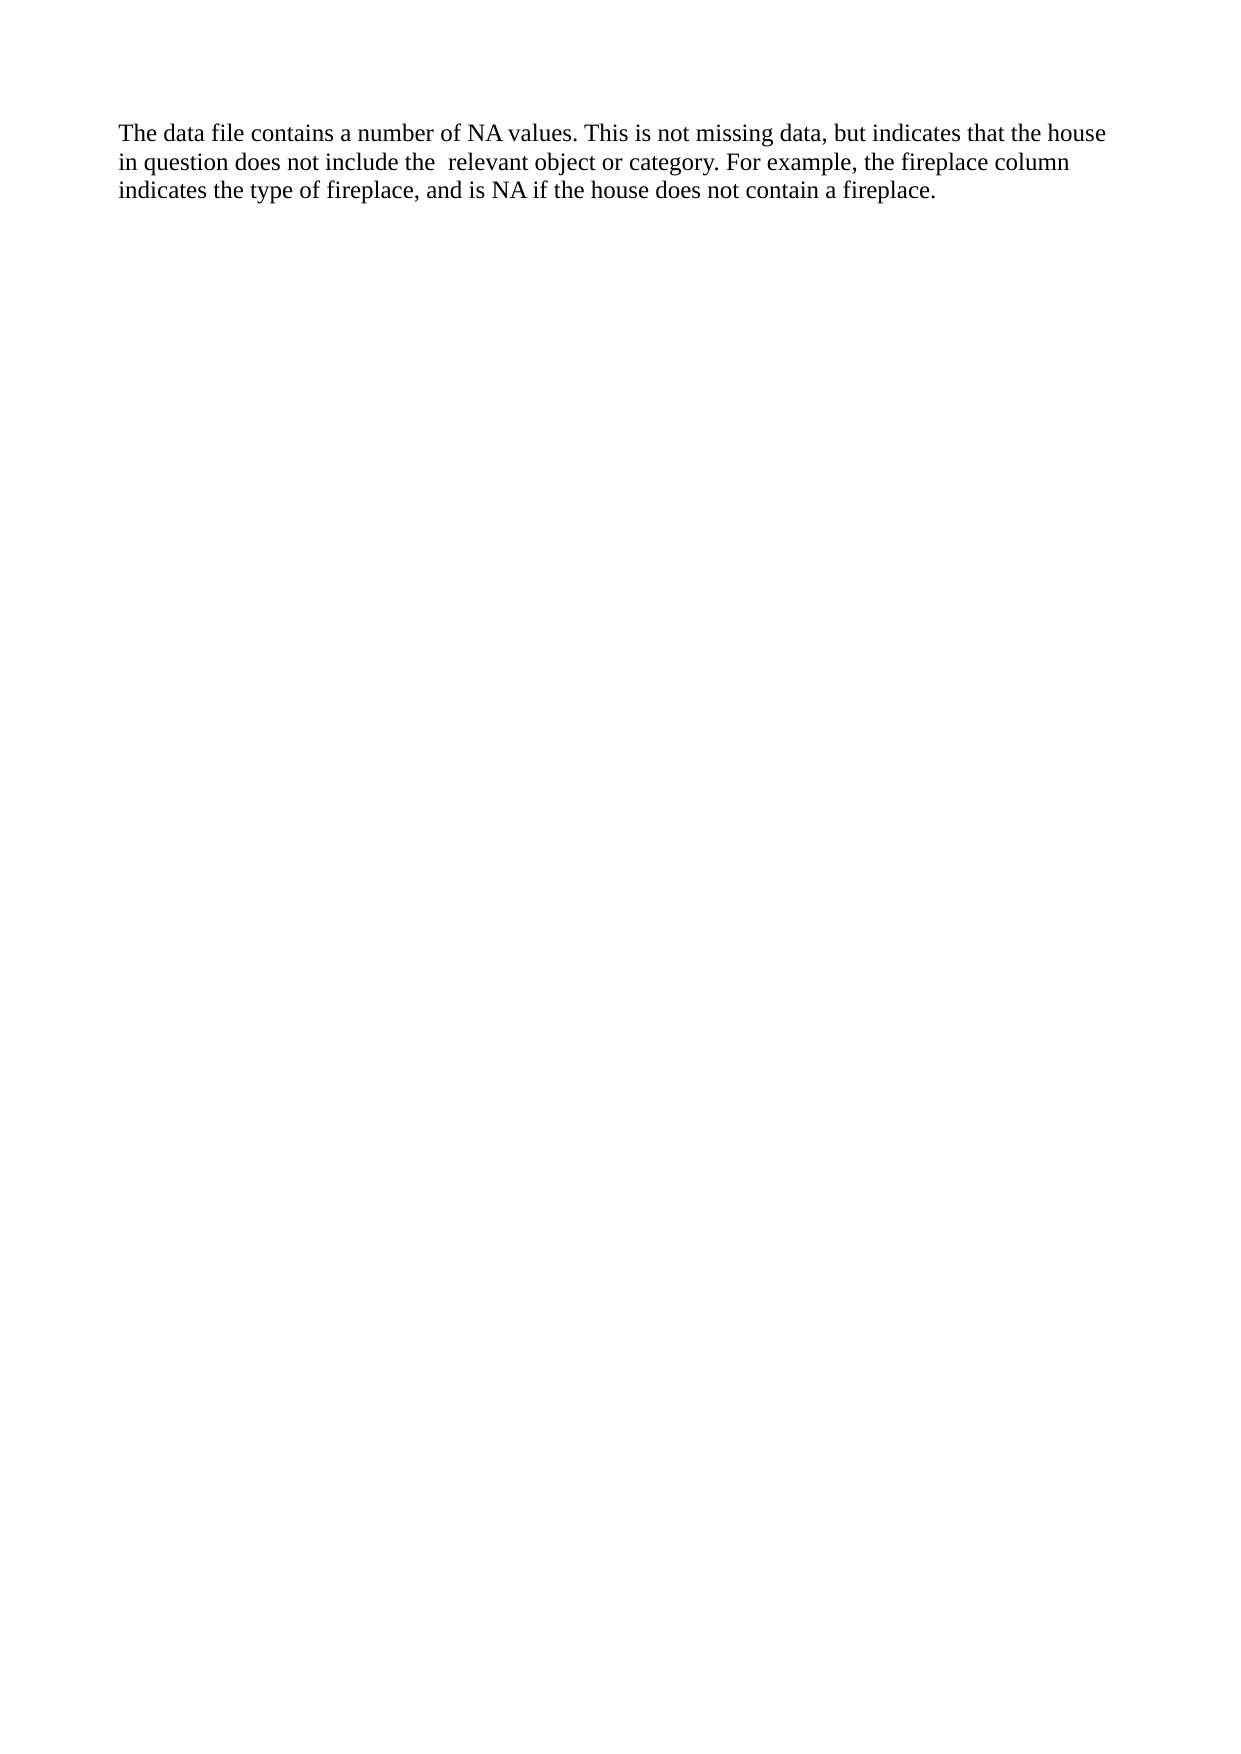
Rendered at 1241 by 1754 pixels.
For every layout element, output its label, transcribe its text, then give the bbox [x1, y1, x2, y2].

text The data file contains a number of NA values. This is not missing data, but indicates that the house in question does not include the relevant object or category. For example, the fireplace column indicates the type of fireplace, and is NA if the house does not contain a fireplace. [118, 118, 1122, 204]
